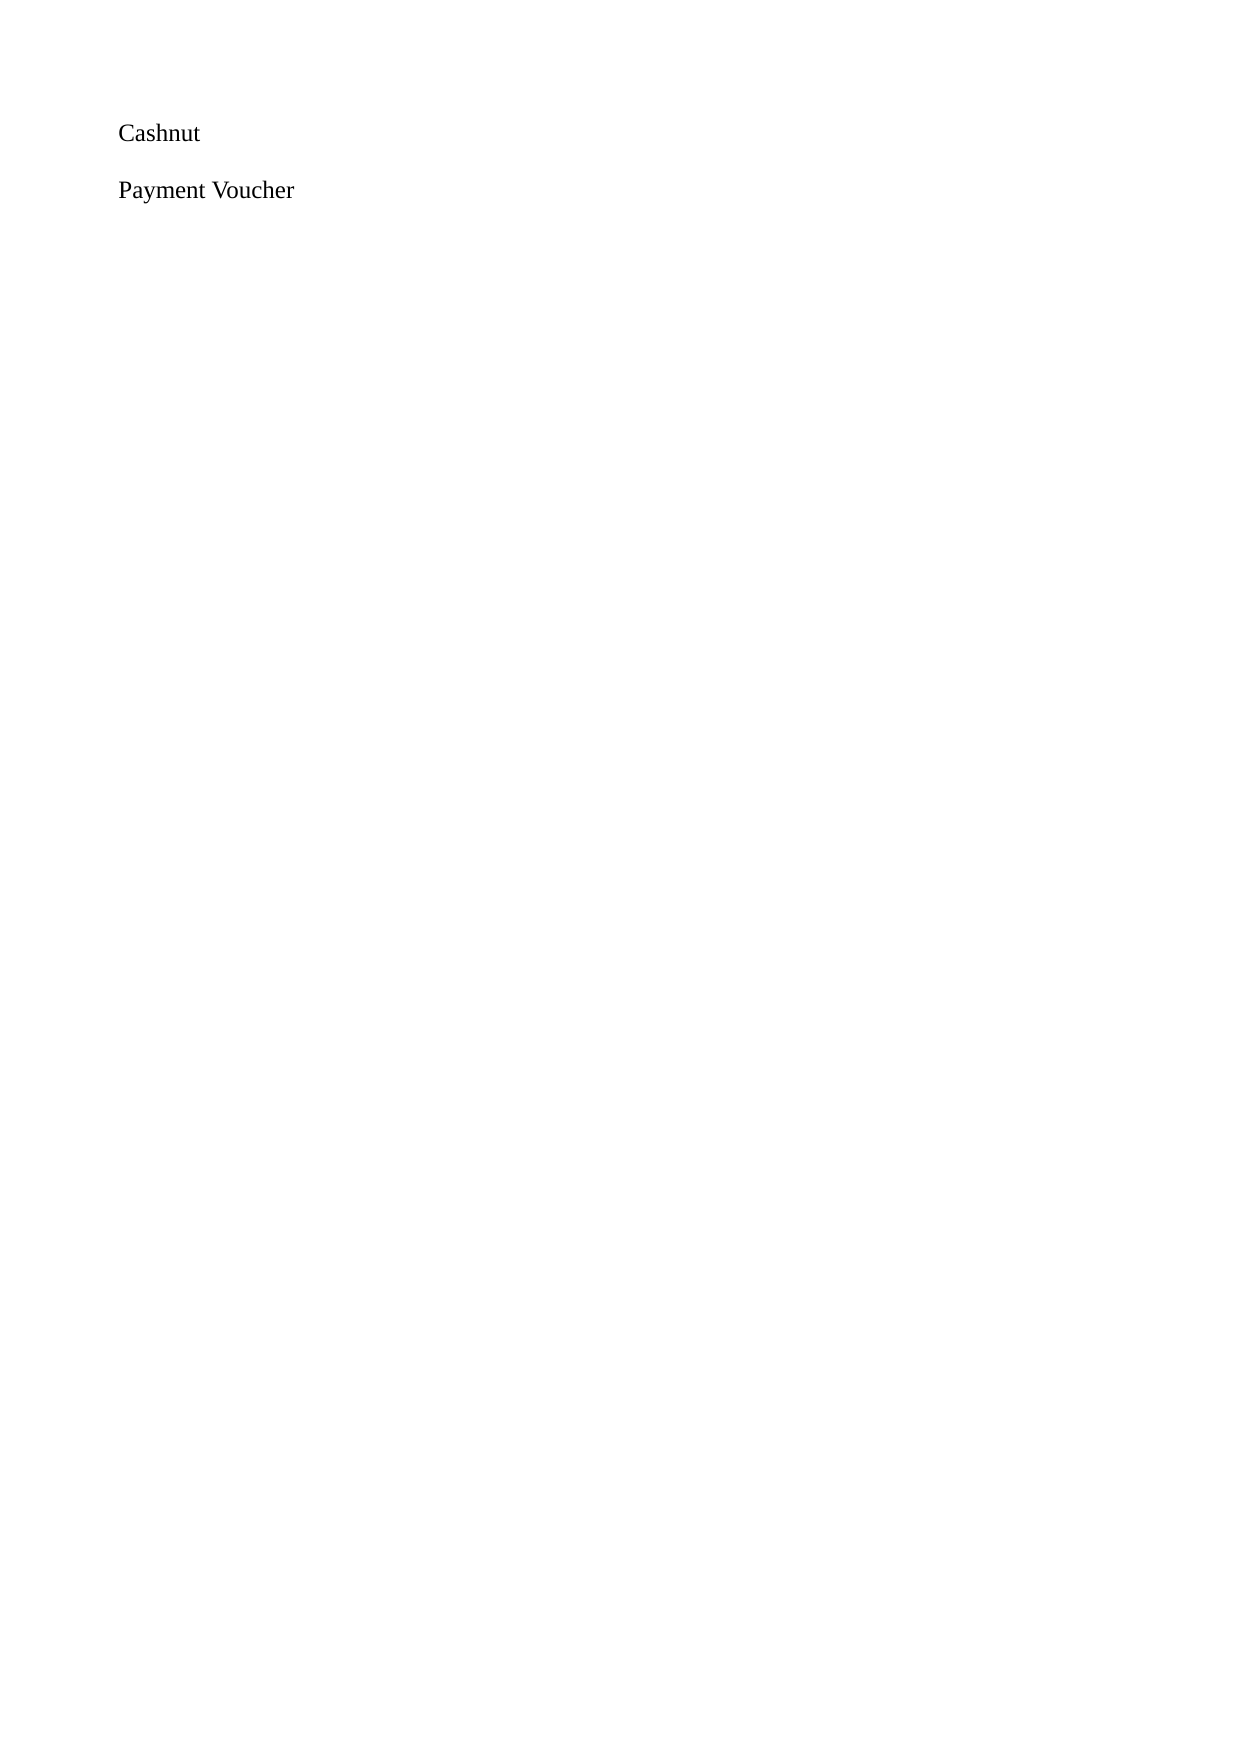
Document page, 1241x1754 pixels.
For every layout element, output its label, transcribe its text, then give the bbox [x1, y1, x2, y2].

text Cashnut [118, 118, 1122, 147]
text Payment Voucher [118, 176, 1122, 204]
